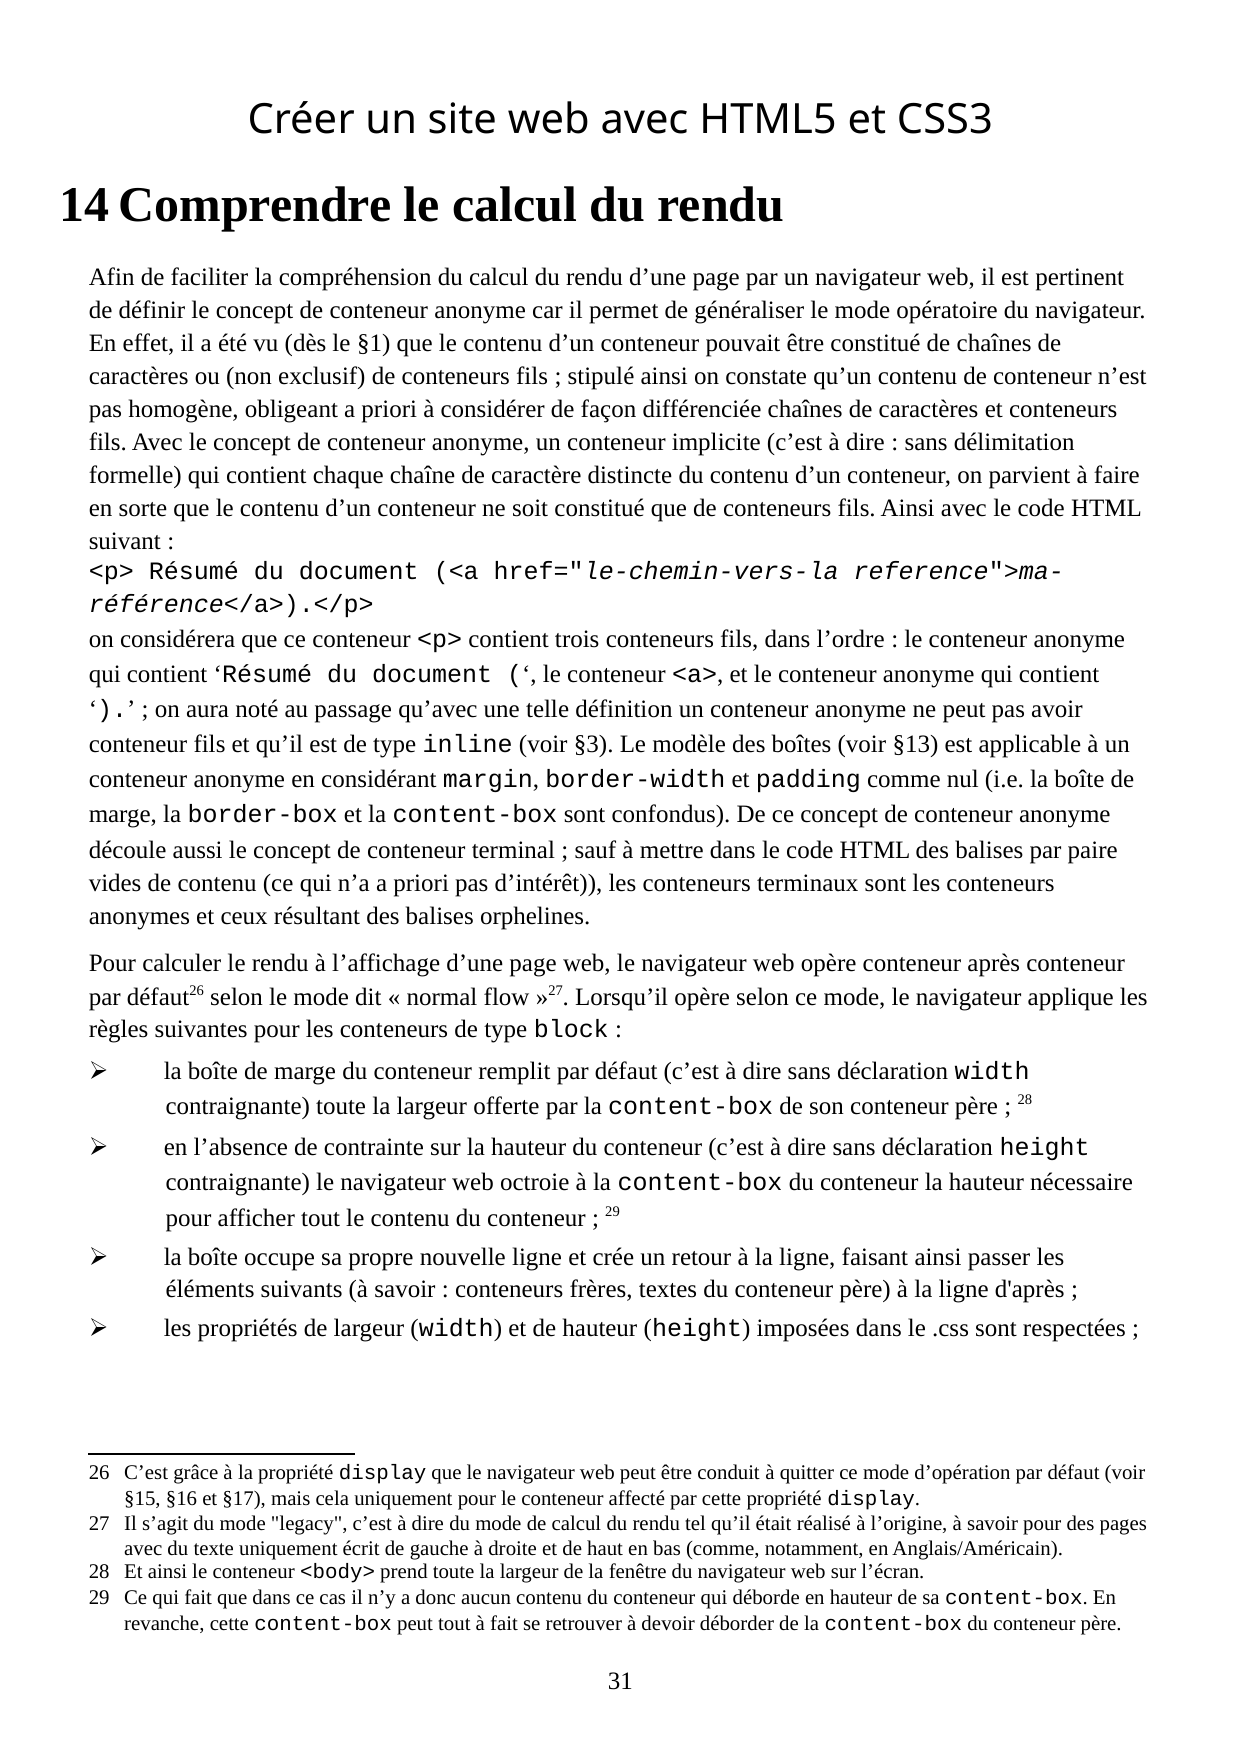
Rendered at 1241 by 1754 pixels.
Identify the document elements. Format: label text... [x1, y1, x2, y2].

list Ce qui fait que dans ce cas il n’y a donc aucun contenu du conteneur qui déborde en hauteur de sa content-box. En revanche, cette content-box peut tout à fait se retrouver à devoir déborder de la content-box du conteneur père. [88, 1585, 1152, 1637]
text C’est grâce à la propriété display que le navigateur web peut être conduit à quitter ce mode d’opération par défaut (voir §15, §16 et §17), mais cela uniquement pour le conteneur affecté par cette propriété display. [88, 1460, 1152, 1511]
text Afin de faciliter la compréhension du calcul du rendu d’une page par un navigateur web, il est pertinent de définir le concept de conteneur anonyme car il permet de généraliser le mode opératoire du navigateur. En effet, il a été vu (dès le §1) que le contenu d’un conteneur pouvait être constitué de chaînes de caractères ou (non exclusif) de conteneurs fils ; stipulé ainsi on constate qu’un contenu de conteneur n’est pas homogène, obligeant a priori à considérer de façon différenciée chaînes de caractères et conteneurs fils. Avec le concept de conteneur anonyme, un conteneur implicite (c’est à dire : sans délimitation formelle) qui contient chaque chaîne de caractère distincte du contenu d’un conteneur, on parvient à faire en sorte que le contenu d’un conteneur ne soit constitué que de conteneurs fils. Ainsi avec le code HTML suivant : <p> Résumé du document (<a href="le-chemin-vers-la reference">ma-référence</a>).</p> on considérera que ce conteneur <p> contient trois conteneurs fils, dans l’ordre : le conteneur anonyme qui contient ‘Résumé du document (‘, le conteneur <a>, et le conteneur anonyme qui contient ‘).’ ; on aura noté au passage qu’avec une telle définition un conteneur anonyme ne peut pas avoir conteneur fils et qu’il est de type inline (voir §3). Le modèle des boîtes (voir §13) est applicable à un conteneur anonyme en considérant margin, border-width et padding comme nul (i.e. la boîte de marge, la border-box et la content-box sont confondus). De ce concept de conteneur anonyme découle aussi le concept de conteneur terminal ; sauf à mettre dans le code HTML des balises par paire vides de contenu (ce qui n’a a priori pas d’intérêt)), les conteneurs terminaux sont les conteneurs anonymes et ceux résultant des balises orphelines. [88, 262, 1152, 929]
list les propriétés de largeur (width) et de hauteur (height) imposées dans le .css sont respectées ; [88, 1313, 1152, 1344]
list Et ainsi le conteneur <body> prend toute la largeur de la fenêtre du navigateur web sur l’écran. [88, 1559, 1152, 1585]
text Il s’agit du mode "legacy", c’est à dire du mode de calcul du rendu tel qu’il était réalisé à l’origine, à savoir pour des pages avec du texte uniquement écrit de gauche à droite et de haut en bas (comme, notamment, en Anglais/Américain). [88, 1511, 1152, 1559]
list la boîte de marge du conteneur remplit par défaut (c’est à dire sans déclaration width contraignante) toute la largeur offerte par la content-box de son conteneur père ; [88, 1056, 1152, 1122]
text Pour calculer le rendu à l’affichage d’une page web, le navigateur web opère conteneur après conteneur par défaut selon le mode dit « normal flow ». Lorsqu’il opère selon ce mode, le navigateur applique les règles suivantes pour les conteneurs de type block : [88, 948, 1152, 1045]
subtitle Comprendre le calcul du rendu [59, 175, 1152, 232]
list en l’absence de contrainte sur la hauteur du conteneur (c’est à dire sans déclaration height contraignante) le navigateur web octroie à la content-box du conteneur la hauteur nécessaire pour afficher tout le contenu du conteneur ; [88, 1132, 1152, 1231]
list la boîte occupe sa propre nouvelle ligne et crée un retour à la ligne, faisant ainsi passer les éléments suivants (à savoir : conteneurs frères, textes du conteneur père) à la ligne d'après ; [88, 1242, 1152, 1303]
